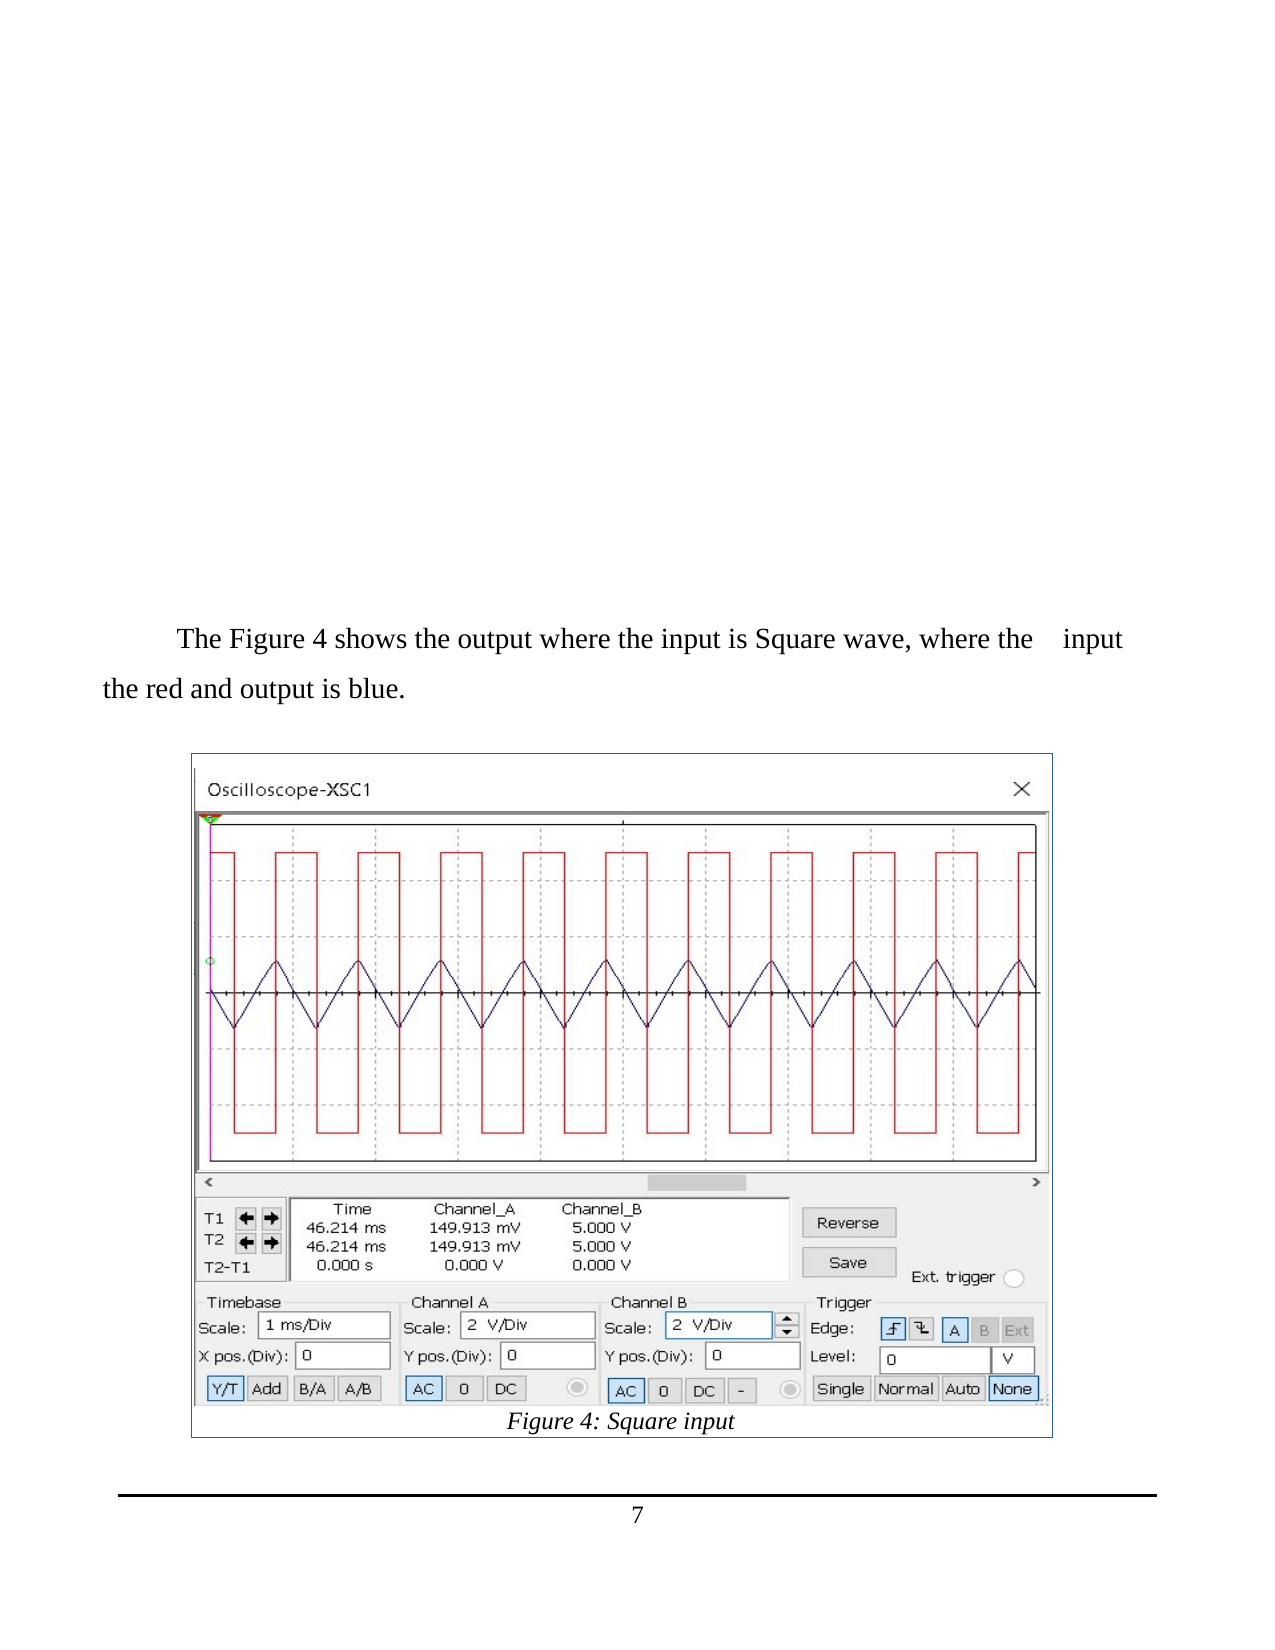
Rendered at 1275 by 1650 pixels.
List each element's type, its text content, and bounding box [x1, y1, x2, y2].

text Figure 4: Square input [194, 1406, 1049, 1434]
picture [194, 768, 1050, 1406]
text The Figure 4 shows the output where the input is Square wave, where the input the red and output is blue. [103, 621, 1157, 705]
